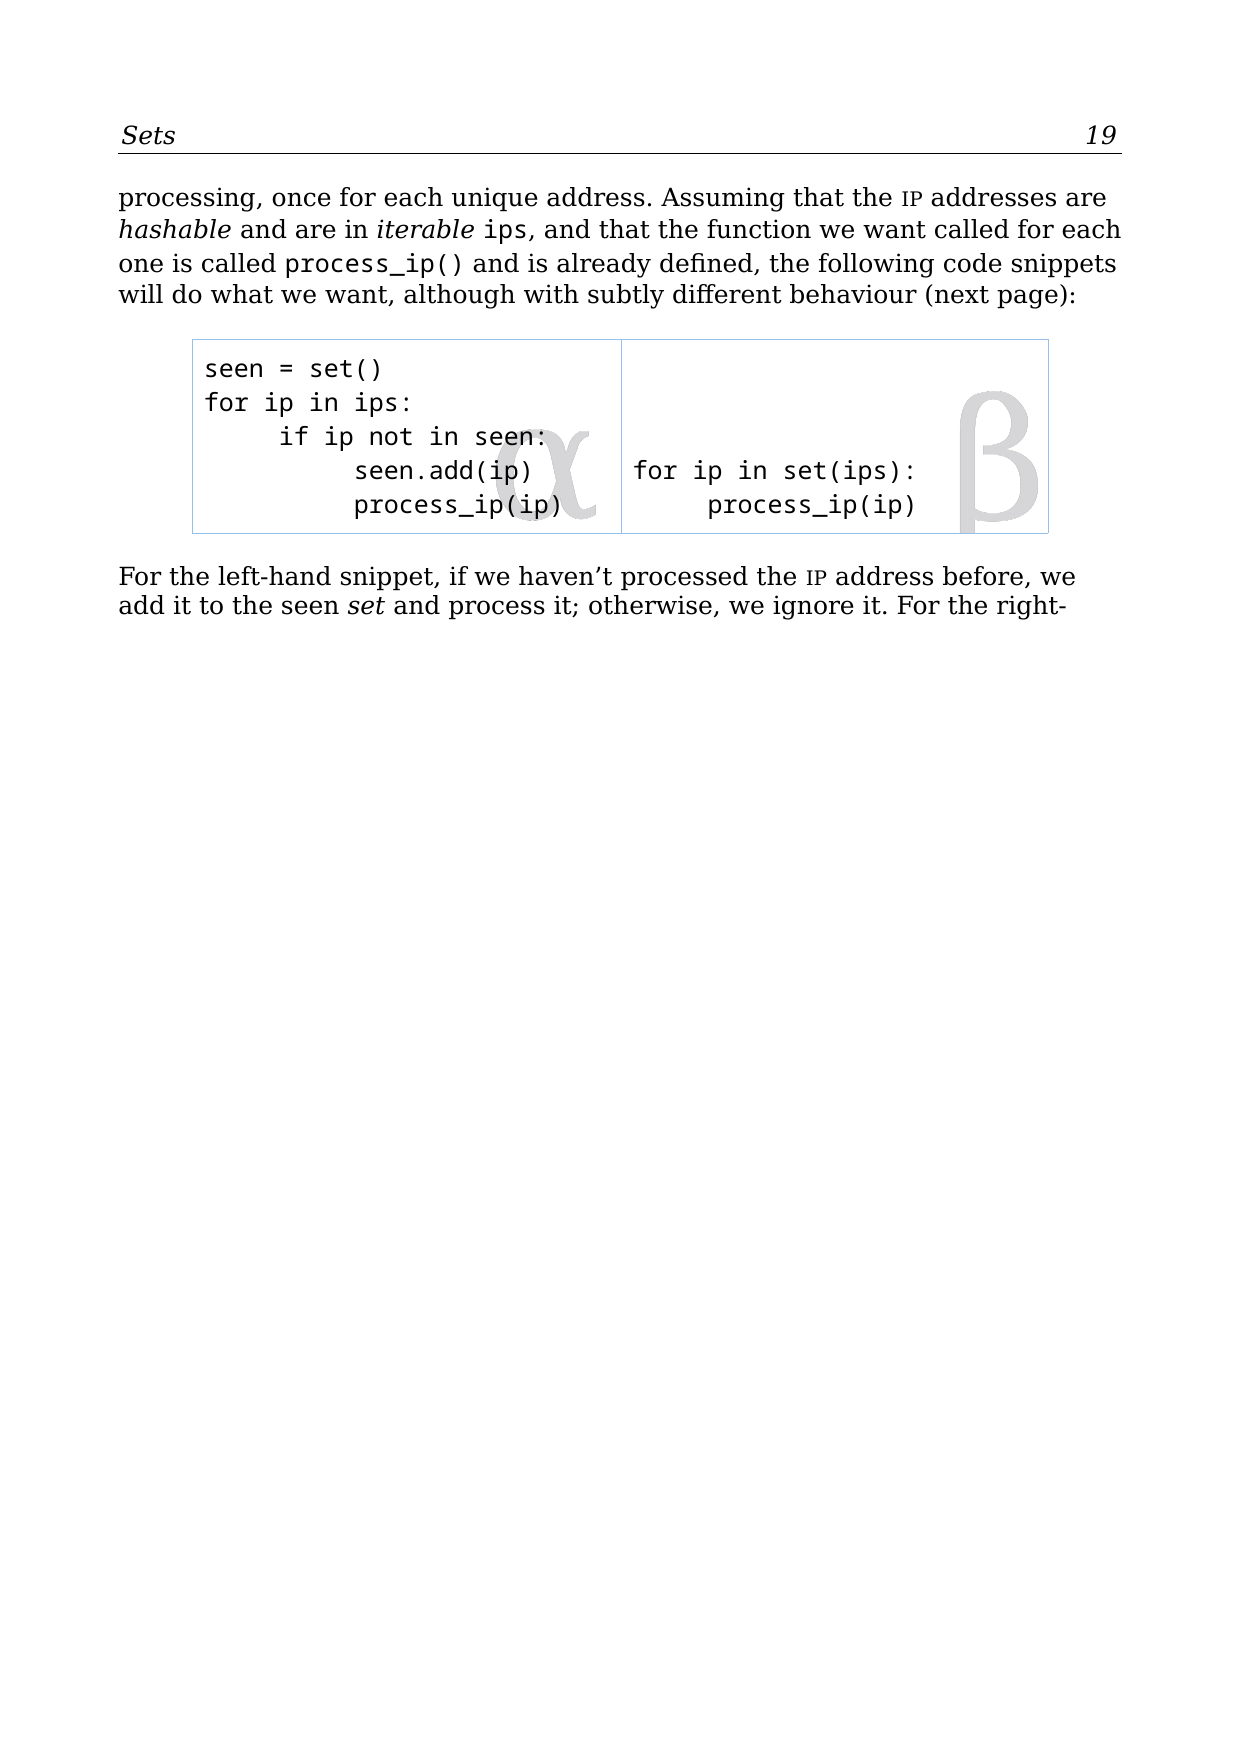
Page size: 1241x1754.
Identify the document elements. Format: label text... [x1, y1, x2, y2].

table_header for ip in set(ips): process_ip(ip) [622, 340, 1048, 533]
text For the left-hand snippet, if we haven’t processed the ip address before, we add it to the seen set and process it; otherwise, we ignore it. For the right- [118, 562, 1122, 621]
table_header seen = set() for ip in ips: if ip not in seen: seen.add(ip) process_ip(ip) [193, 340, 621, 533]
text processing, once for each unique address. Assuming that the ip addresses are hashable and are in iterable ips, and that the function we want called for each one is called process_ip() and is already defined, the following code snippets will do what we want, although with subtly different behaviour (next page): [118, 183, 1122, 309]
